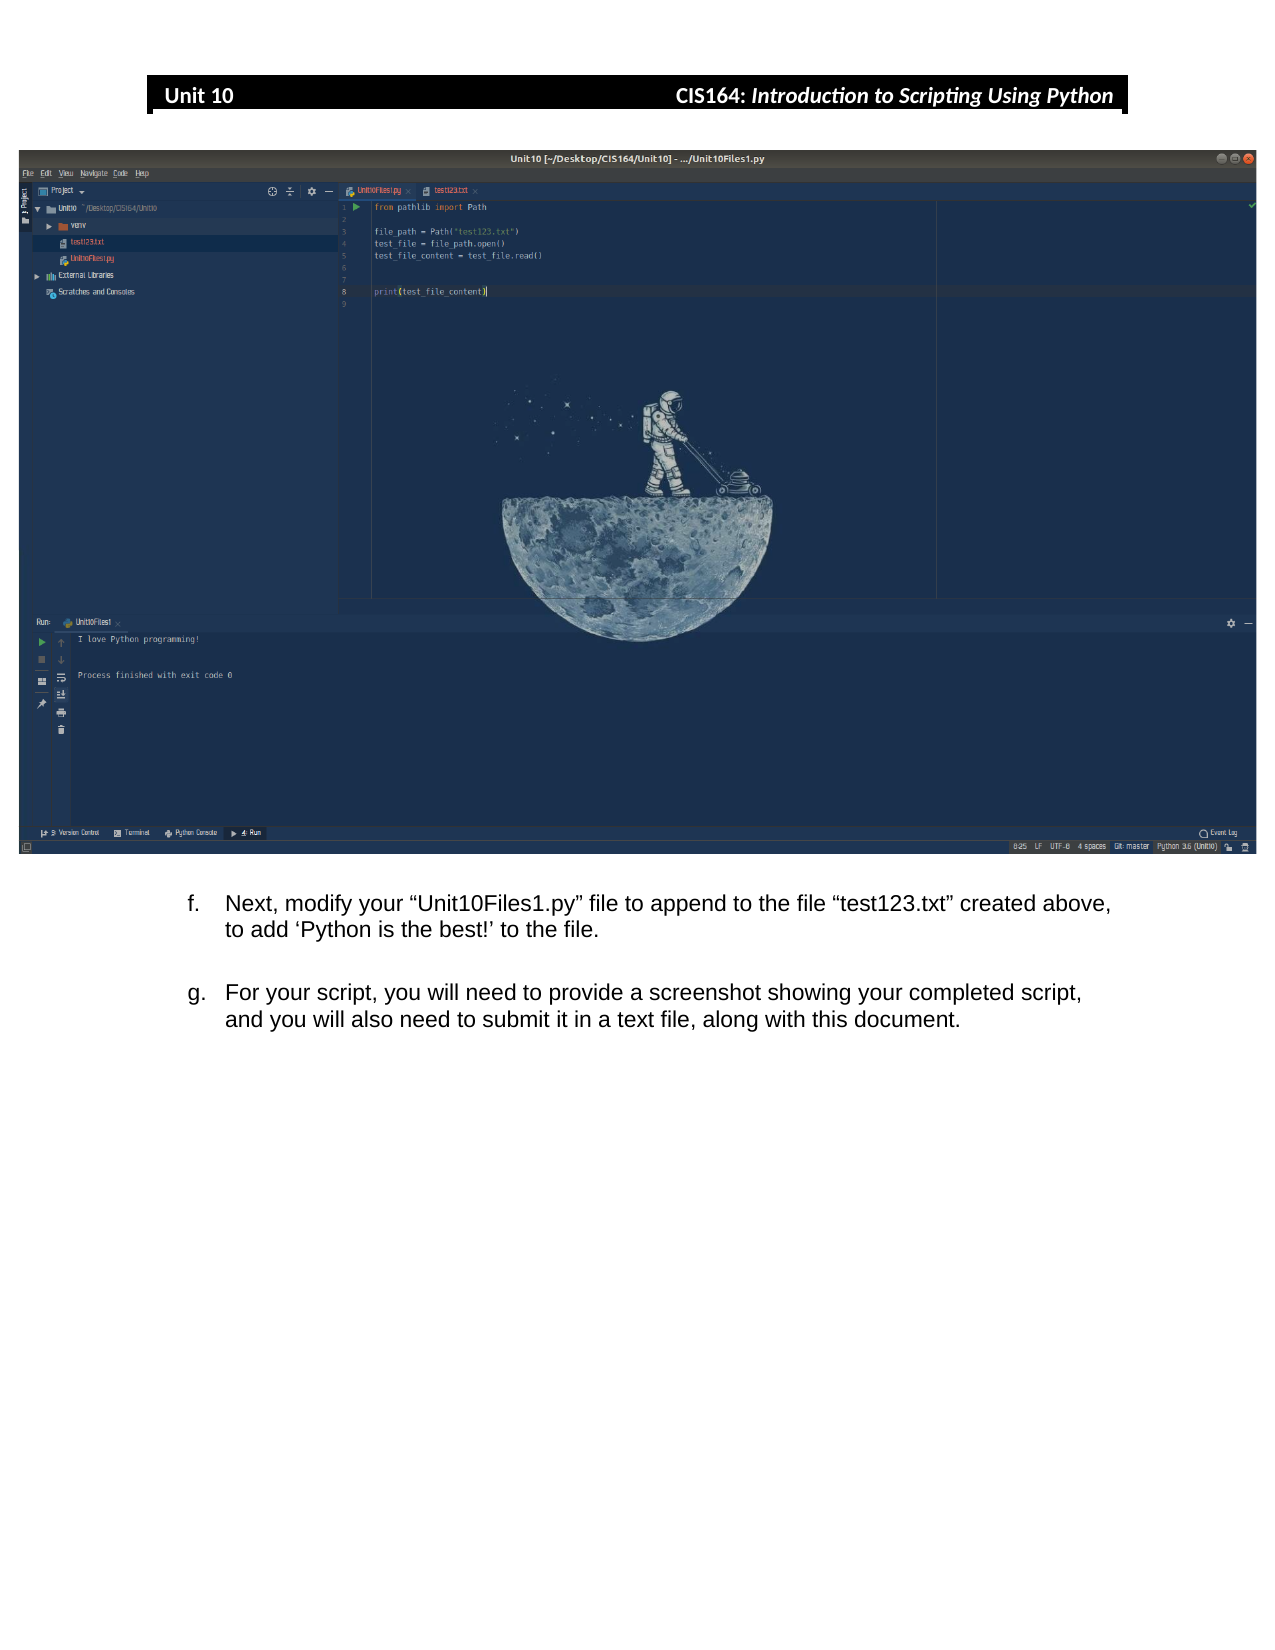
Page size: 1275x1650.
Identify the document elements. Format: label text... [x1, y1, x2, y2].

list Next, modify your “Unit10Files1.py” file to append to the file “test123.txt” created above, to add ‘Python is the best!’ to the file. [187, 890, 1125, 943]
picture [18, 150, 1257, 854]
list For your script, you will need to provide a screenshot showing your completed script, and you will also need to submit it in a text file, along with this document. [187, 979, 1125, 1032]
